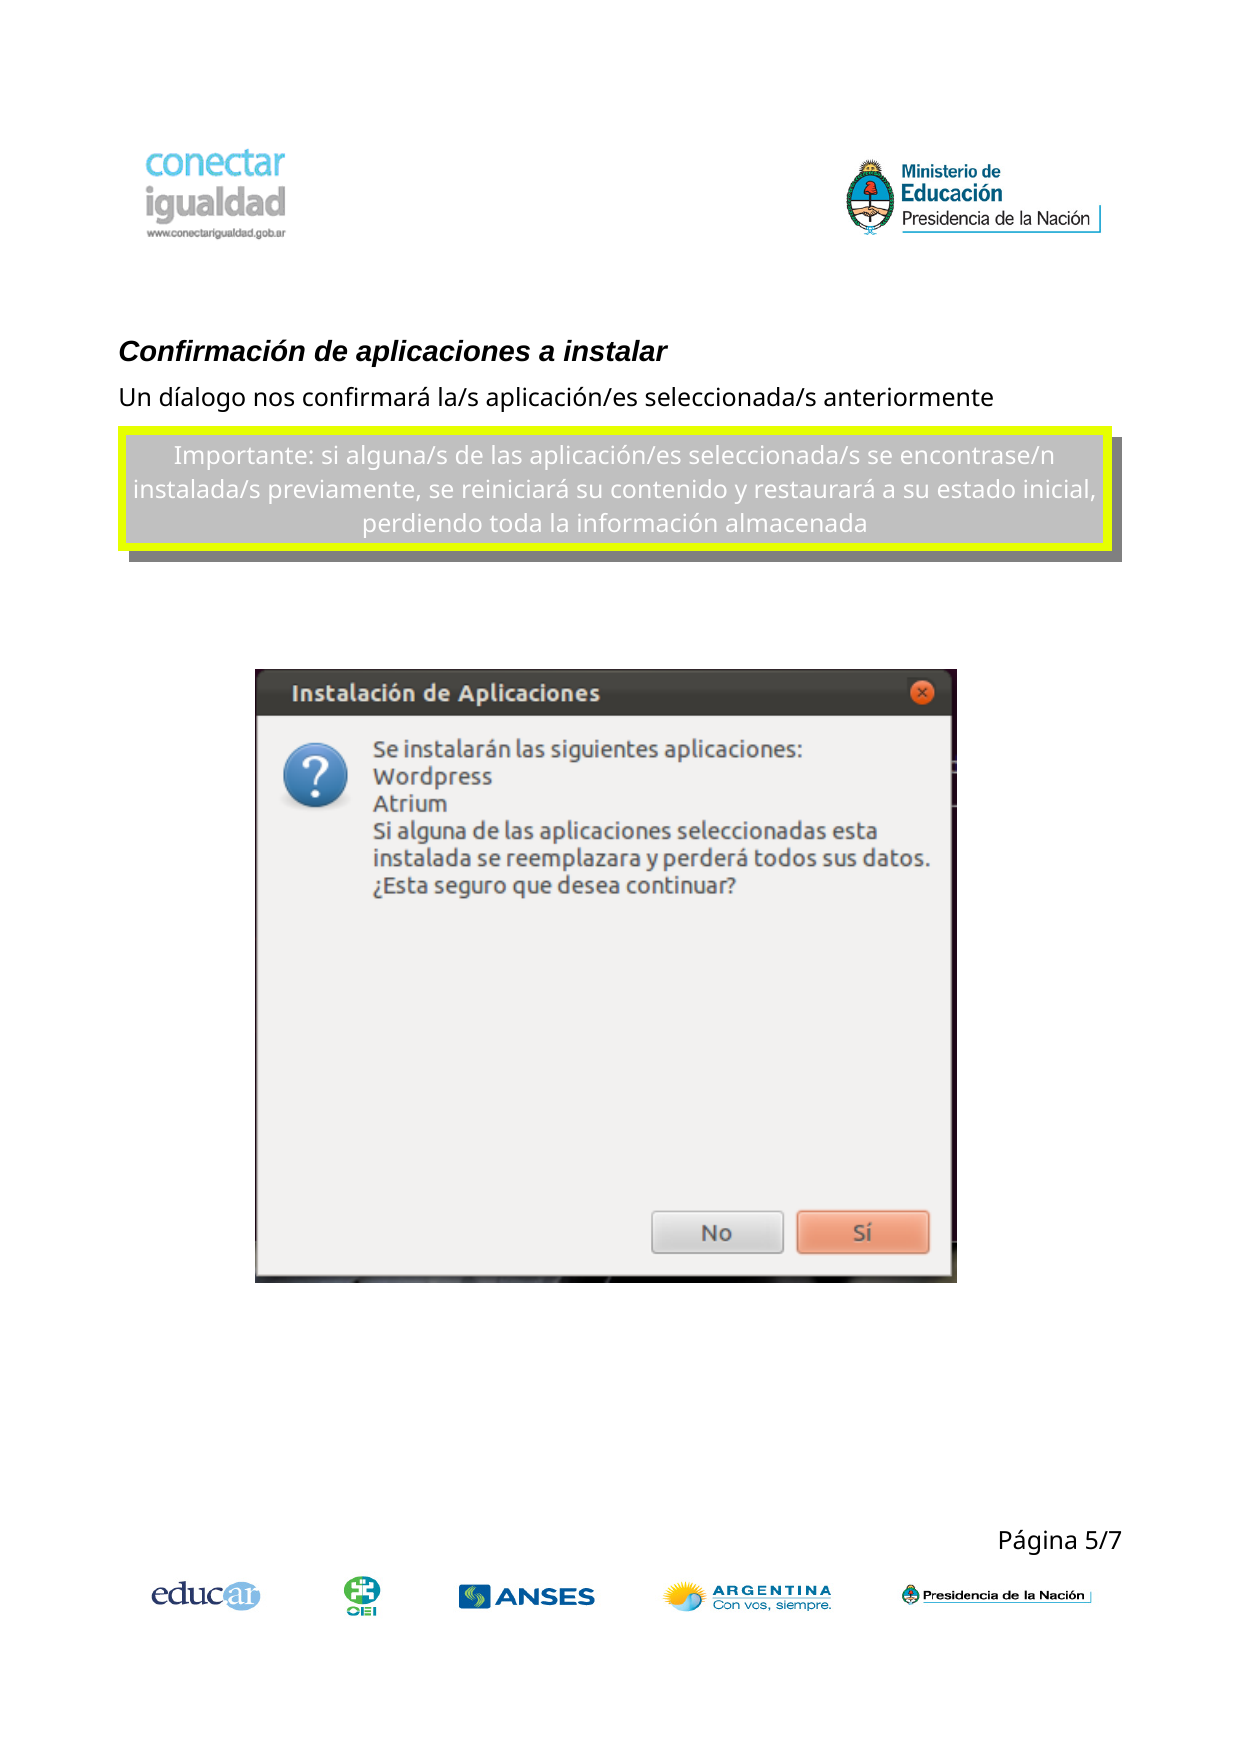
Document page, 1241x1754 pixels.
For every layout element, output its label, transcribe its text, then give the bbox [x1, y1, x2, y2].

picture [134, 127, 308, 271]
picture [255, 669, 957, 1283]
picture [843, 156, 1103, 235]
text Un díalogo nos confirmará la/s aplicación/es seleccionada/s anteriormente [118, 380, 1122, 414]
picture [134, 1565, 1106, 1627]
subtitle Confirmación de aplicaciones a instalar [118, 334, 1122, 367]
text Importante: si alguna/s de las aplicación/es seleccionada/s se encontrase/n instalada/s previamente, se reiniciará su contenido y restaurará a su estado inicial, perdiendo toda la información almacenada [126, 435, 1103, 543]
